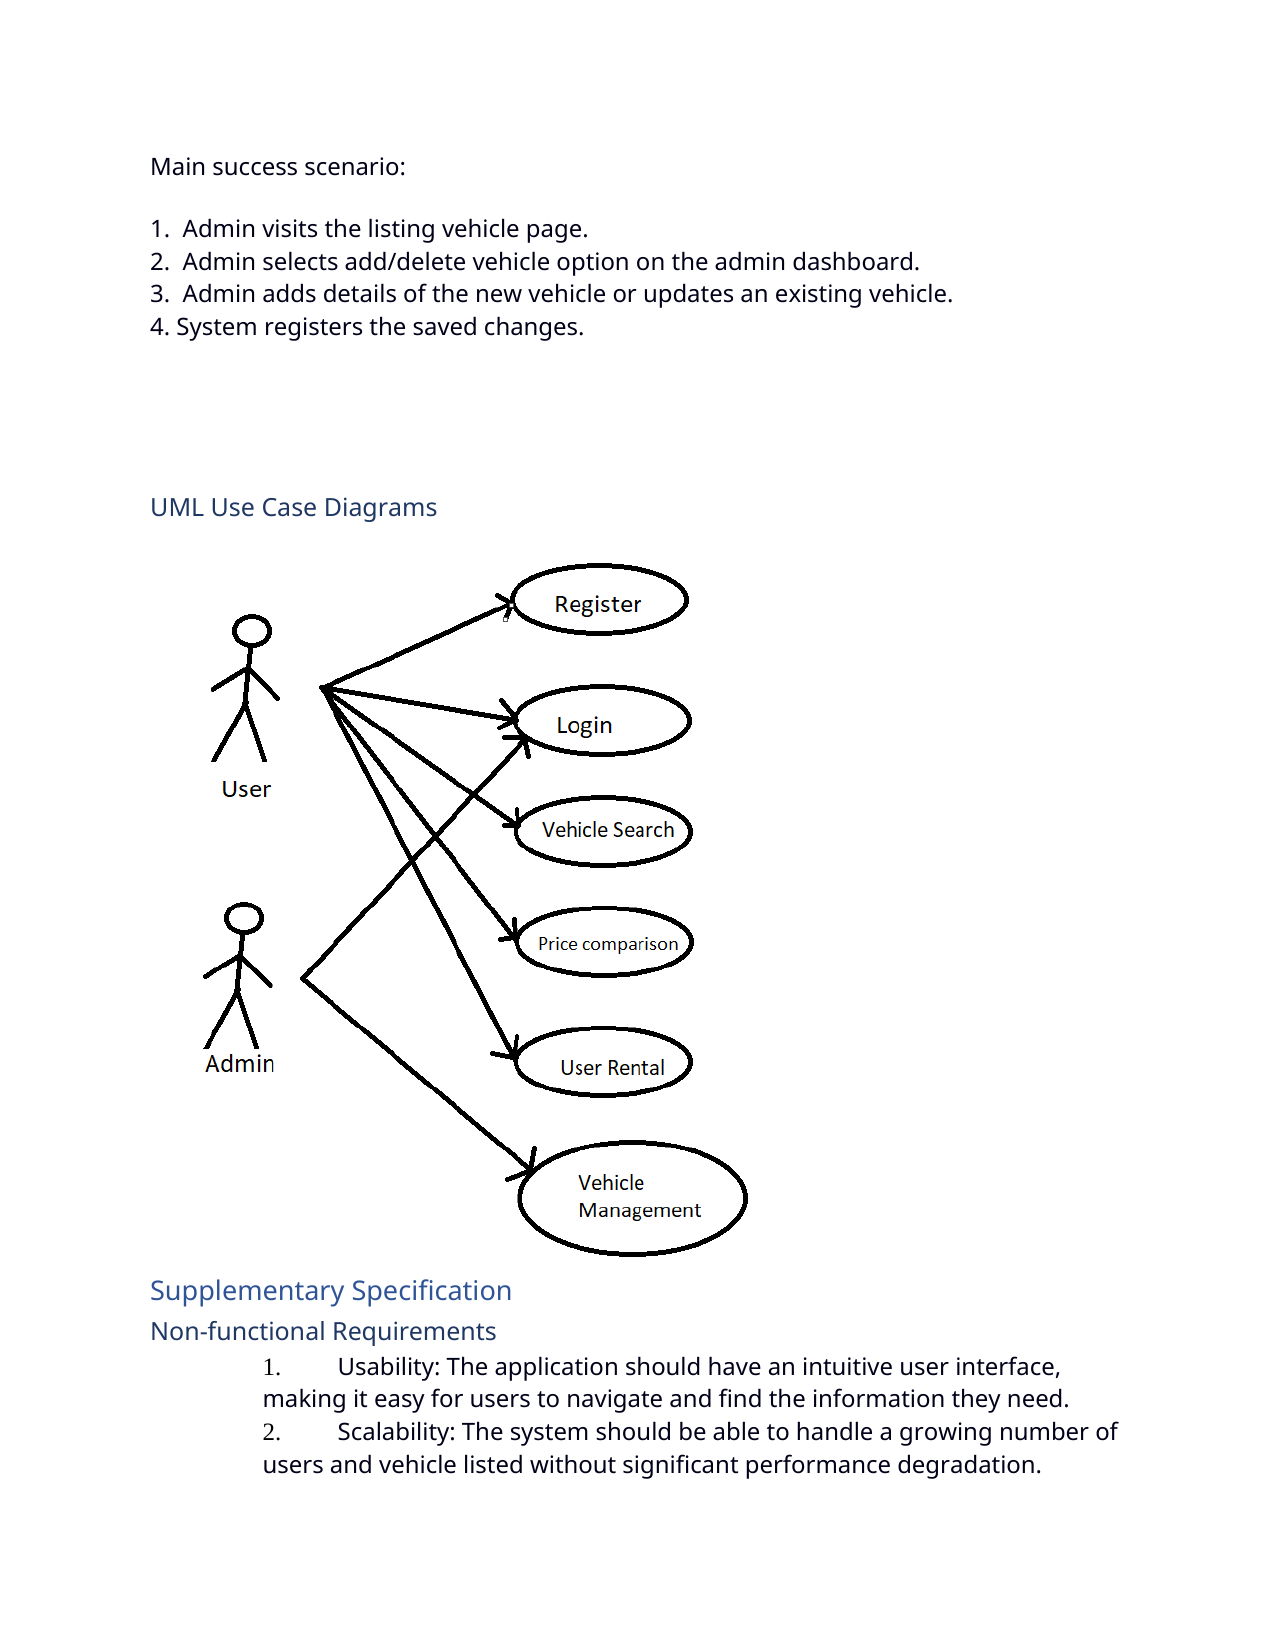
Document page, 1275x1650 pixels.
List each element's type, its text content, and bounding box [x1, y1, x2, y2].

text Main success scenario: 1. Admin visits the listing vehicle page. 2. Admin selects add/delete vehicle option on the admin dashboard. 3. Admin adds details of the new vehicle or updates an existing vehicle. 4. System registers the saved changes. [150, 150, 1125, 342]
subtitle Supplementary Specification [150, 1271, 1125, 1308]
list Usability: The application should have an intuitive user interface, making it easy for users to navigate and find the information they need. [262, 1350, 1125, 1415]
subtitle Non-functional Requirements [150, 1314, 1125, 1348]
text UML Use Case Diagrams [150, 490, 1125, 524]
list Scalability: The system should be able to handle a growing number of users and vehicle listed without significant performance degradation. [262, 1415, 1125, 1480]
